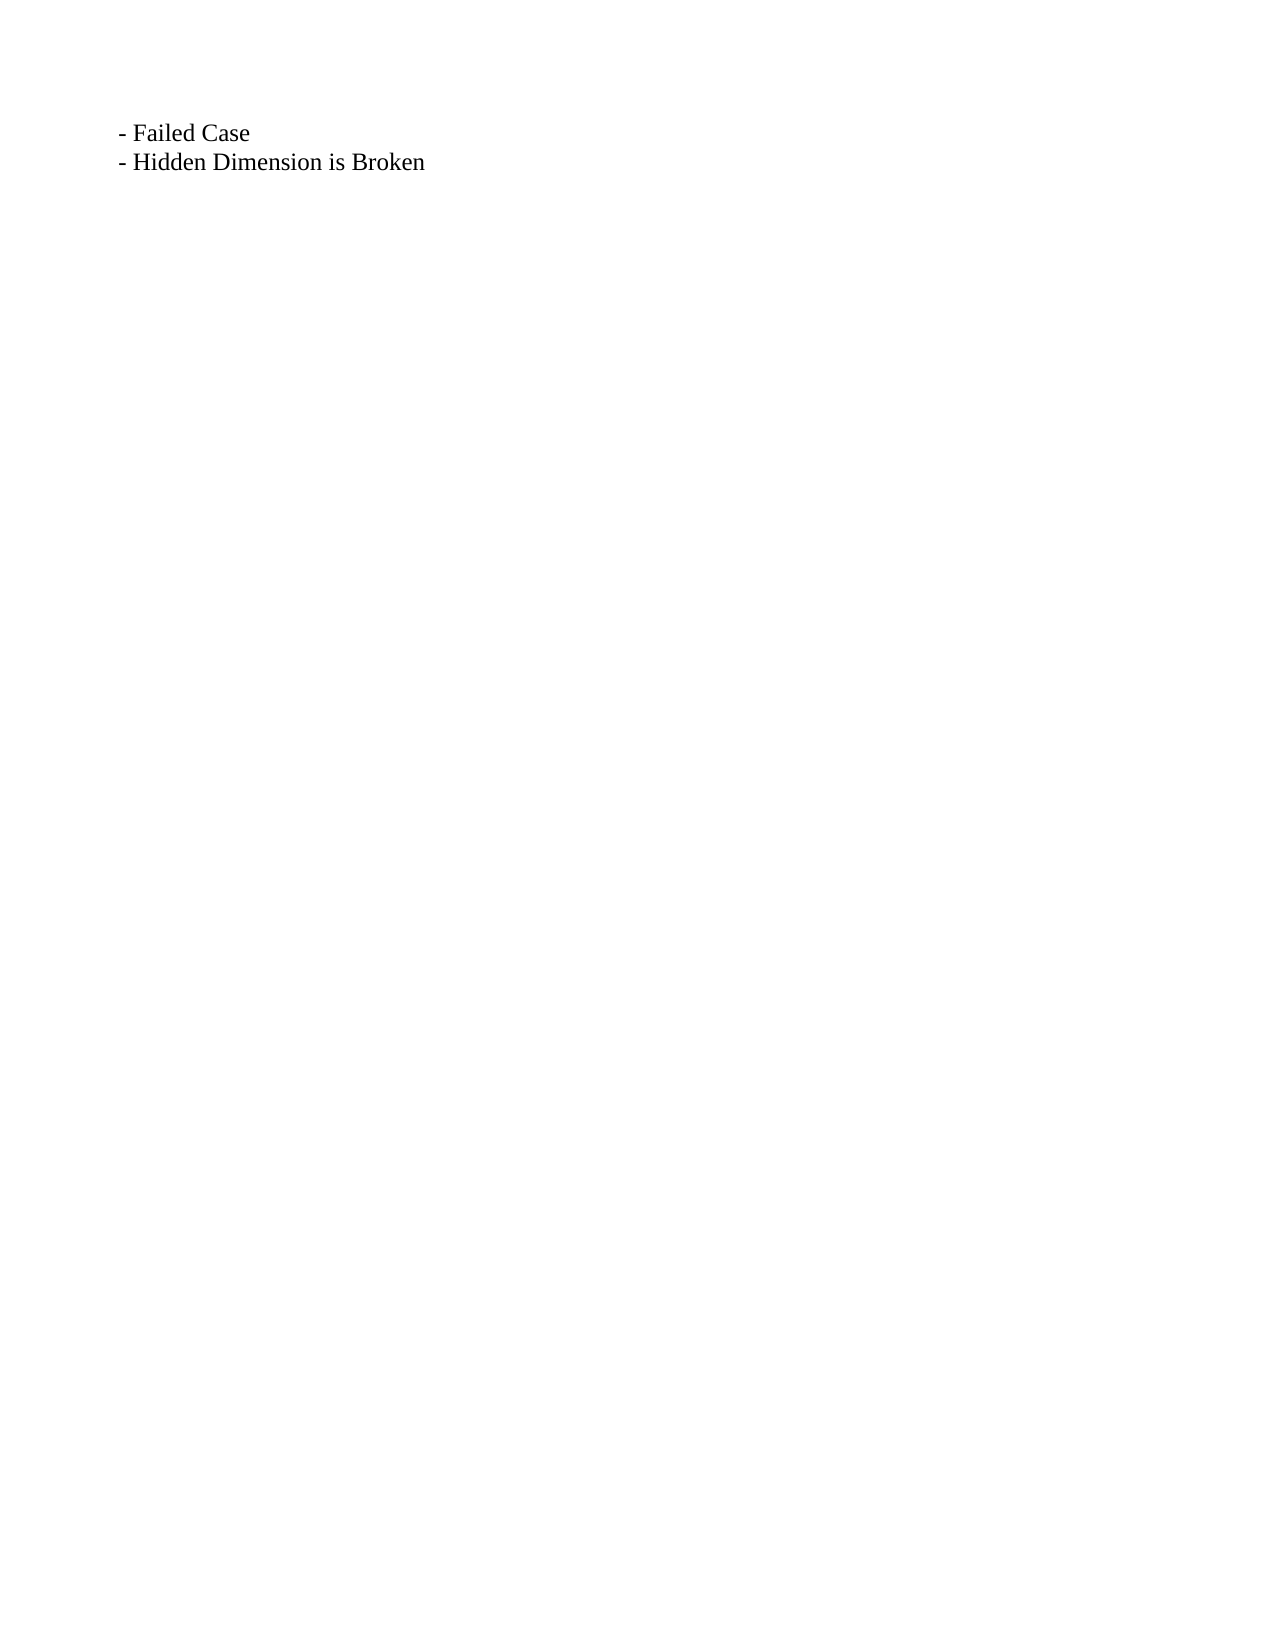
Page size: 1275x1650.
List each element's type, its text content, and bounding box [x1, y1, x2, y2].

text - Failed Case [118, 118, 1157, 147]
text - Hidden Dimension is Broken [118, 147, 1157, 176]
